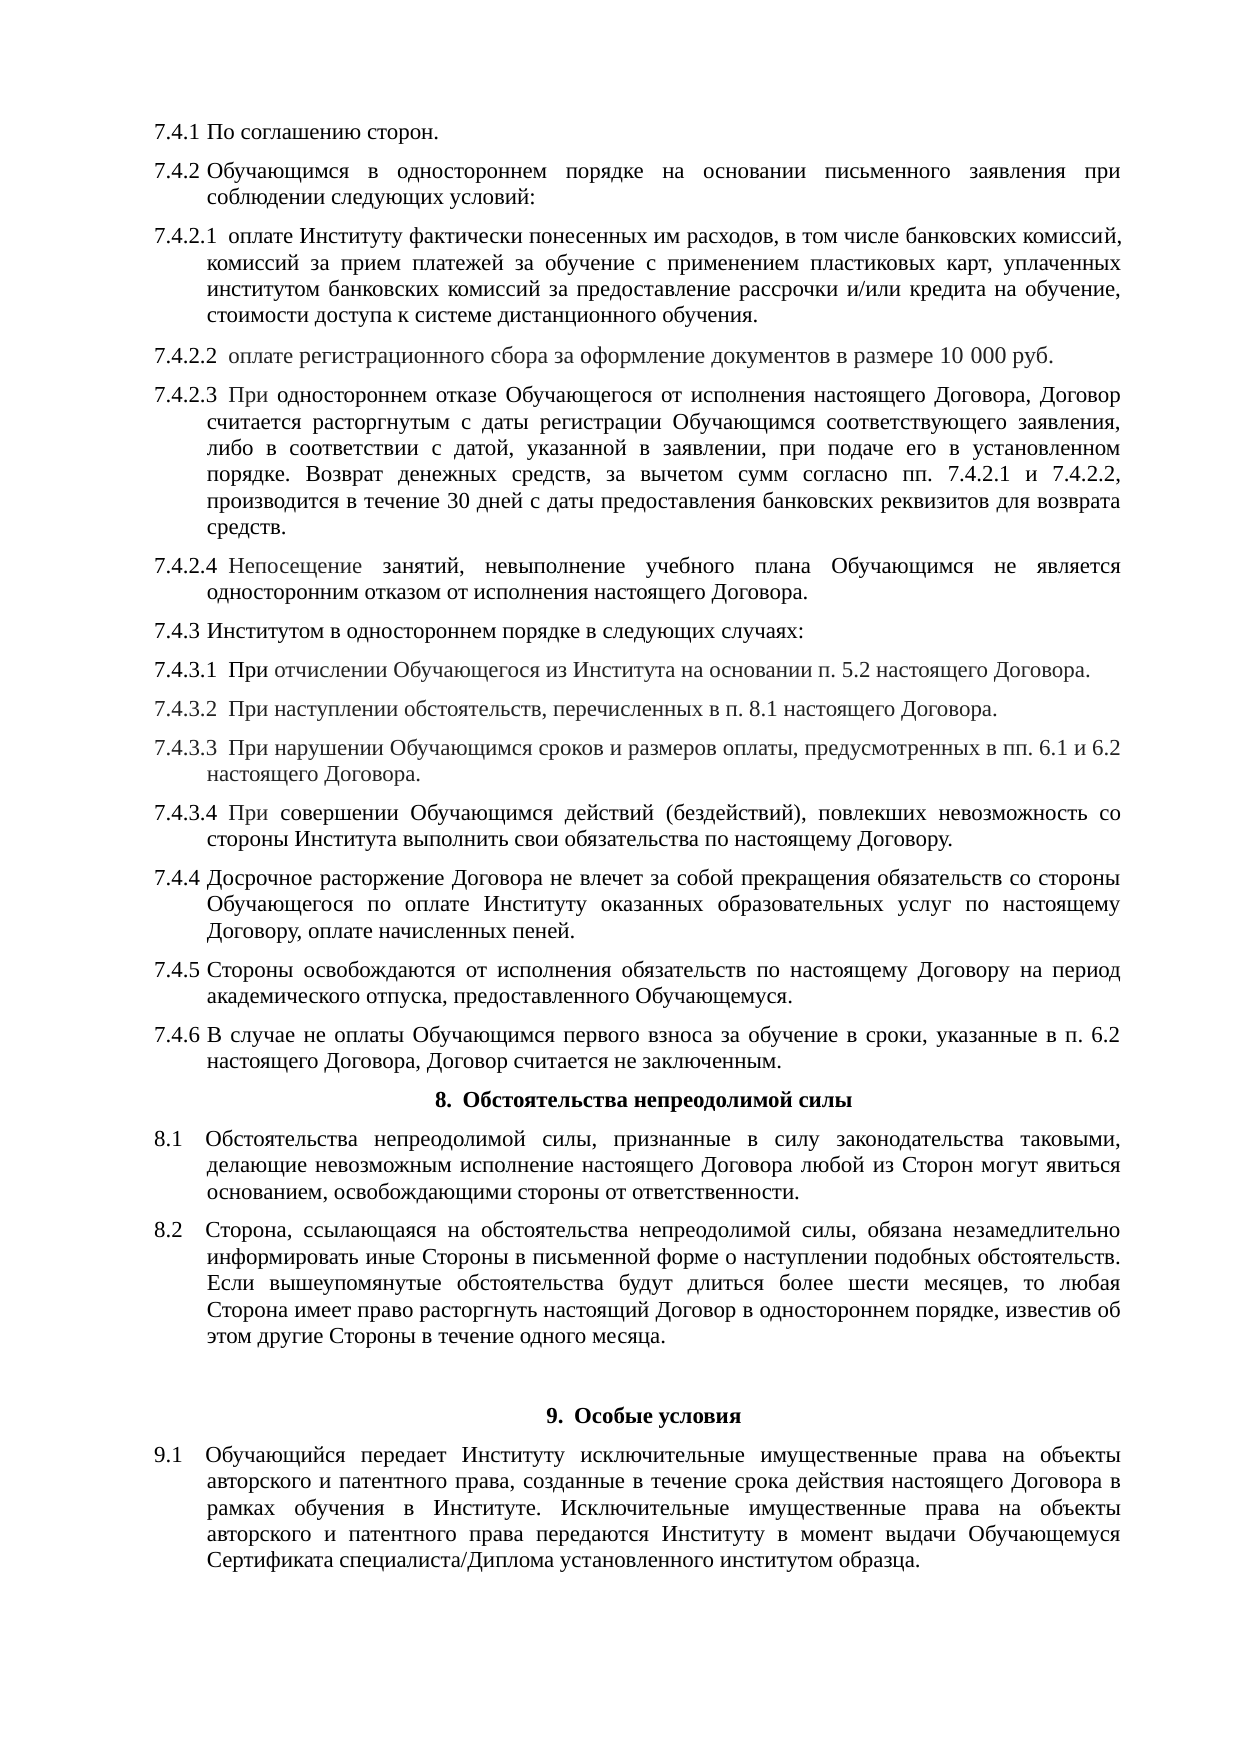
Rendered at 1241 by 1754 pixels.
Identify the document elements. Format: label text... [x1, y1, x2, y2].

list Обучающийся передает Институту исключительные имущественные права на объекты авторского и патентного права, созданные в течение срока действия настоящего Договора в рамках обучения в Институте. Исключительные имущественные права на объекты авторского и патентного права передаются Институту в момент выдачи Обучающемуся Сертификата специалиста/Диплома установленного институтом образца. [148, 1441, 1122, 1573]
list Обстоятельства непреодолимой силы [118, 1086, 1122, 1112]
list При одностороннем отказе Обучающегося от исполнения настоящего Договора, Договор считается расторгнутым с даты регистрации Обучающимся соответствующего заявления, либо в соответствии с датой, указанной в заявлении, при подаче его в установленном порядке. Возврат денежных средств, за вычетом сумм согласно пп. 7.4.2.1 и 7.4.2.2, производится в течение 30 дней с даты предоставления банковских реквизитов для возврата средств. [148, 381, 1122, 539]
list При наступлении обстоятельств, перечисленных в п. 8.1 настоящего Договора. [148, 695, 1122, 721]
list По соглашению сторон. [148, 118, 1122, 144]
list Институтом в одностороннем порядке в следующих случаях: [148, 617, 1122, 643]
list Сторона, ссылающаяся на обстоятельства непреодолимой силы, обязана незамедлительно информировать иные Стороны в письменной форме о наступлении подобных обстоятельств. Если вышеупомянутые обстоятельства будут длиться более шести месяцев, то любая Сторона имеет право расторгнуть настоящий Договор в одностороннем порядке, известив об этом другие Стороны в течение одного месяца. [148, 1217, 1122, 1348]
list оплате регистрационного сбора за оформление документов в размере 10 000 руб. [148, 340, 1122, 369]
list Обстоятельства непреодолимой силы, признанные в силу законодательства таковыми, делающие невозможным исполнение настоящего Договора любой из Сторон могут явиться основанием, освобождающими стороны от ответственности. [148, 1125, 1122, 1204]
list Досрочное расторжение Договора не влечет за собой прекращения обязательств со стороны Обучающегося по оплате Институту оказанных образовательных услуг по настоящему Договору, оплате начисленных пеней. [148, 864, 1122, 943]
list Обучающимся в одностороннем порядке на основании письменного заявления при соблюдении следующих условий: [148, 157, 1122, 210]
list При нарушении Обучающимся сроков и размеров оплаты, предусмотренных в пп. 6.1 и 6.2 настоящего Договора. [148, 734, 1122, 786]
list Особые условия [118, 1402, 1122, 1428]
list Стороны освобождаются от исполнения обязательств по настоящему Договору на период академического отпуска, предоставленного Обучающемуся. [148, 956, 1122, 1008]
list Непосещение занятий, невыполнение учебного плана Обучающимся не является односторонним отказом от исполнения настоящего Договора. [148, 552, 1122, 605]
list оплате Институту фактически понесенных им расходов, в том числе банковских комиссий, комиссий за прием платежей за обучение с применением пластиковых карт, уплаченных институтом банковских комиссий за предоставление рассрочки и/или кредита на обучение, стоимости доступа к системе дистанционного обучения. [148, 222, 1122, 328]
list В случае не оплаты Обучающимся первого взноса за обучение в сроки, указанные в п. 6.2 настоящего Договора, Договор считается не заключенным. [148, 1021, 1122, 1074]
list При отчислении Обучающегося из Института на основании п. 5.2 настоящего Договора. [148, 656, 1122, 682]
list При совершении Обучающимся действий (бездействий), повлекших невозможность со стороны Института выполнить свои обязательства по настоящему Договору. [148, 799, 1122, 852]
